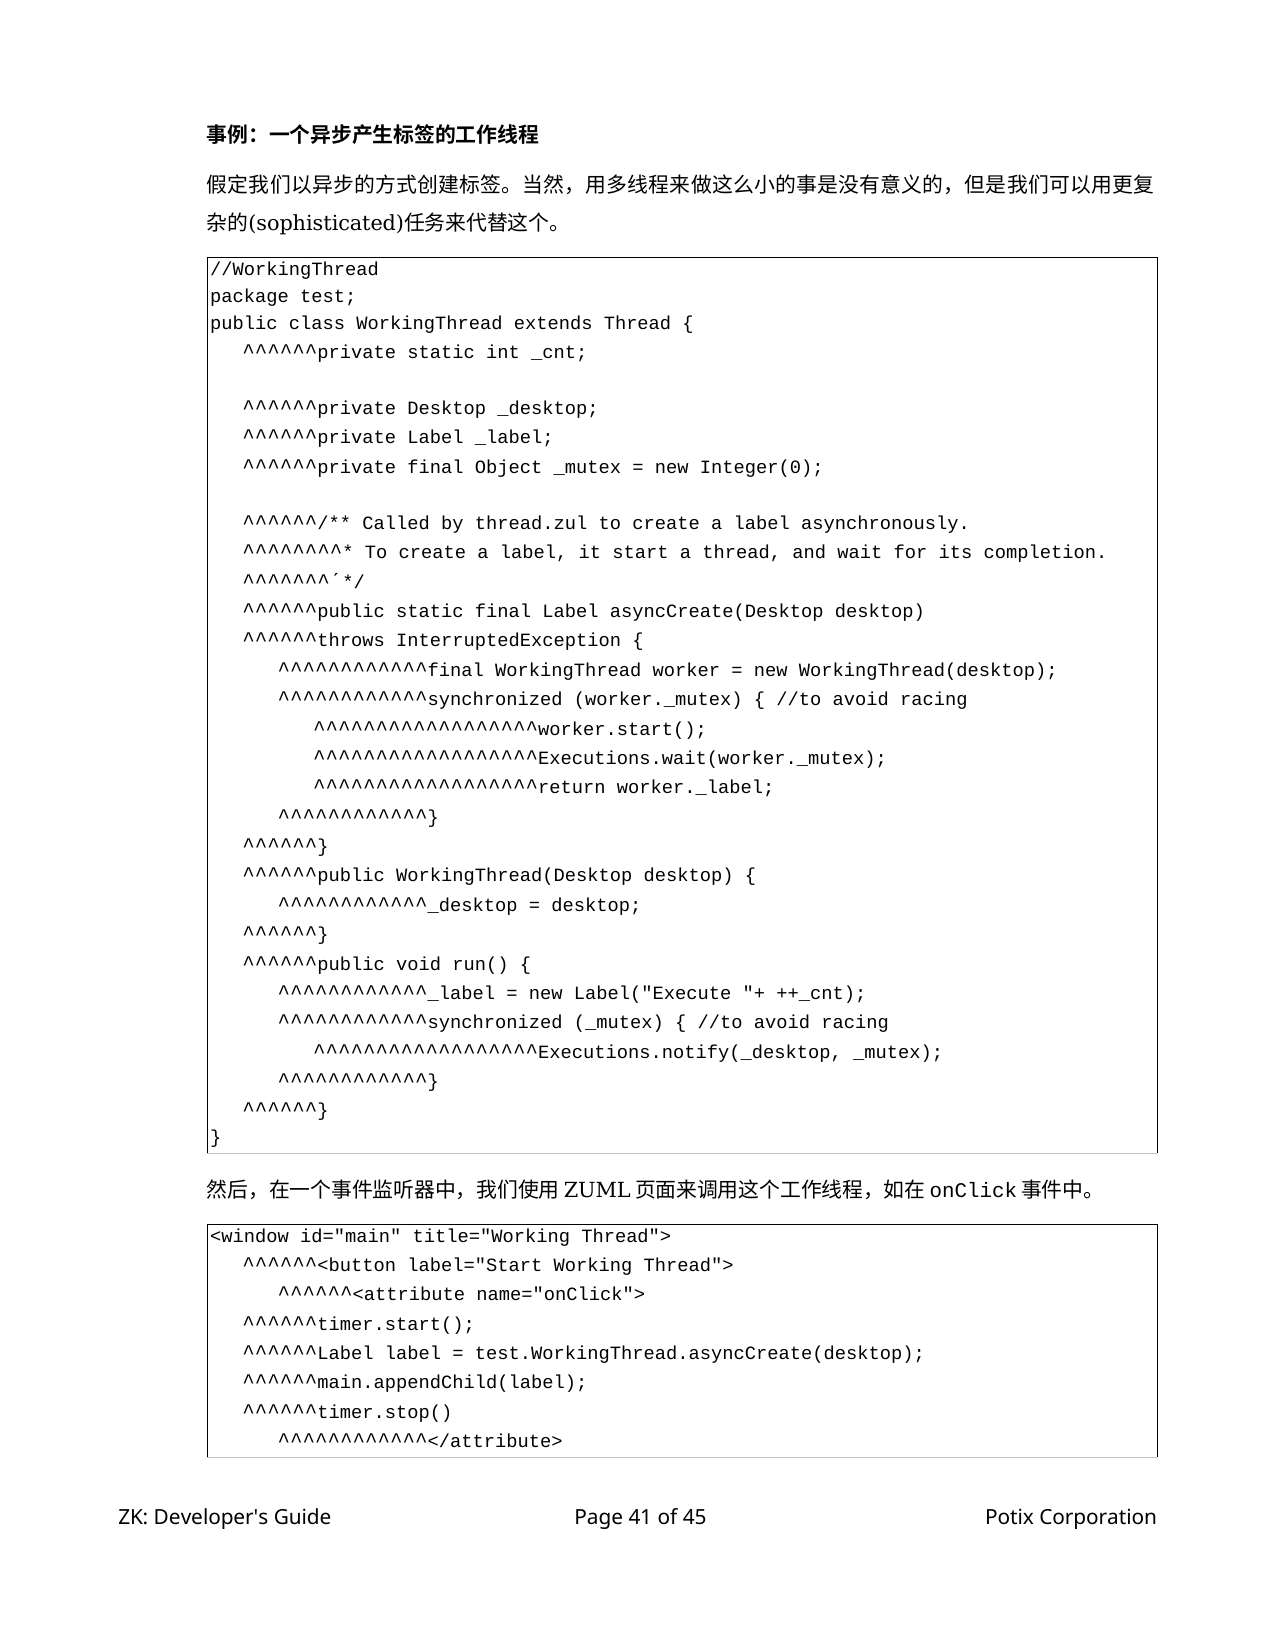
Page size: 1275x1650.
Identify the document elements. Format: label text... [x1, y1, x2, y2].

text package test; [208, 284, 1157, 308]
text //WorkingThread [208, 258, 1157, 281]
text <window id="main" title="Working Thread"> ^^^^^^<button label="Start Working Thread"> ^^^^^^<attribute name="onClick"> ^^^^^^timer.start(); ^^^^^^Label label = test.WorkingThread.asyncCreate(desktop); ^^^^^^main.appendChild(label); ^^^^^^timer.stop() ^^^^^^^^^^^^</attribute> [208, 1225, 1157, 1457]
text 假定我们以异步的方式创建标签。当然，用多线程来做这么小的事是没有意义的，但是我们可以用更复杂的(sophisticated)任务来代替这个。 [207, 169, 1157, 236]
subtitle 事例：一个异步产生标签的工作线程 [207, 118, 1157, 148]
text public class WorkingThread extends Thread { ^^^^^^private static int _cnt; ^^^^^^private Desktop _desktop; ^^^^^^private Label _label; ^^^^^^private final Object _mutex = new Integer(0); ^^^^^^/** Called by thread.zul to create a label asynchronously. ^^^^^^^^* To create a label, it start a thread, and wait for its completion. ^^^^^^^ˊ*/ ^^^^^^public static final Label asyncCreate(Desktop desktop) ^^^^^^throws InterruptedException { ^^^^^^^^^^^^final WorkingThread worker = new WorkingThread(desktop); ^^^^^^^^^^^^synchronized (worker._mutex) { //to avoid racing ^^^^^^^^^^^^^^^^^^worker.start(); ^^^^^^^^^^^^^^^^^^Executions.wait(worker._mutex); ^^^^^^^^^^^^^^^^^^return worker._label; ^^^^^^^^^^^^} ^^^^^^} ^^^^^^public WorkingThread(Desktop desktop) { ^^^^^^^^^^^^_desktop = desktop; ^^^^^^} ^^^^^^public void run() { ^^^^^^^^^^^^_label = new Label("Execute "+ ++_cnt); ^^^^^^^^^^^^synchronized (_mutex) { //to avoid racing ^^^^^^^^^^^^^^^^^^Executions.notify(_desktop, _mutex); ^^^^^^^^^^^^} ^^^^^^} } [208, 311, 1157, 1153]
text 然后，在一个事件监听器中，我们使用ZUML页面来调用这个工作线程，如在onClick事件中。 [207, 1173, 1157, 1203]
